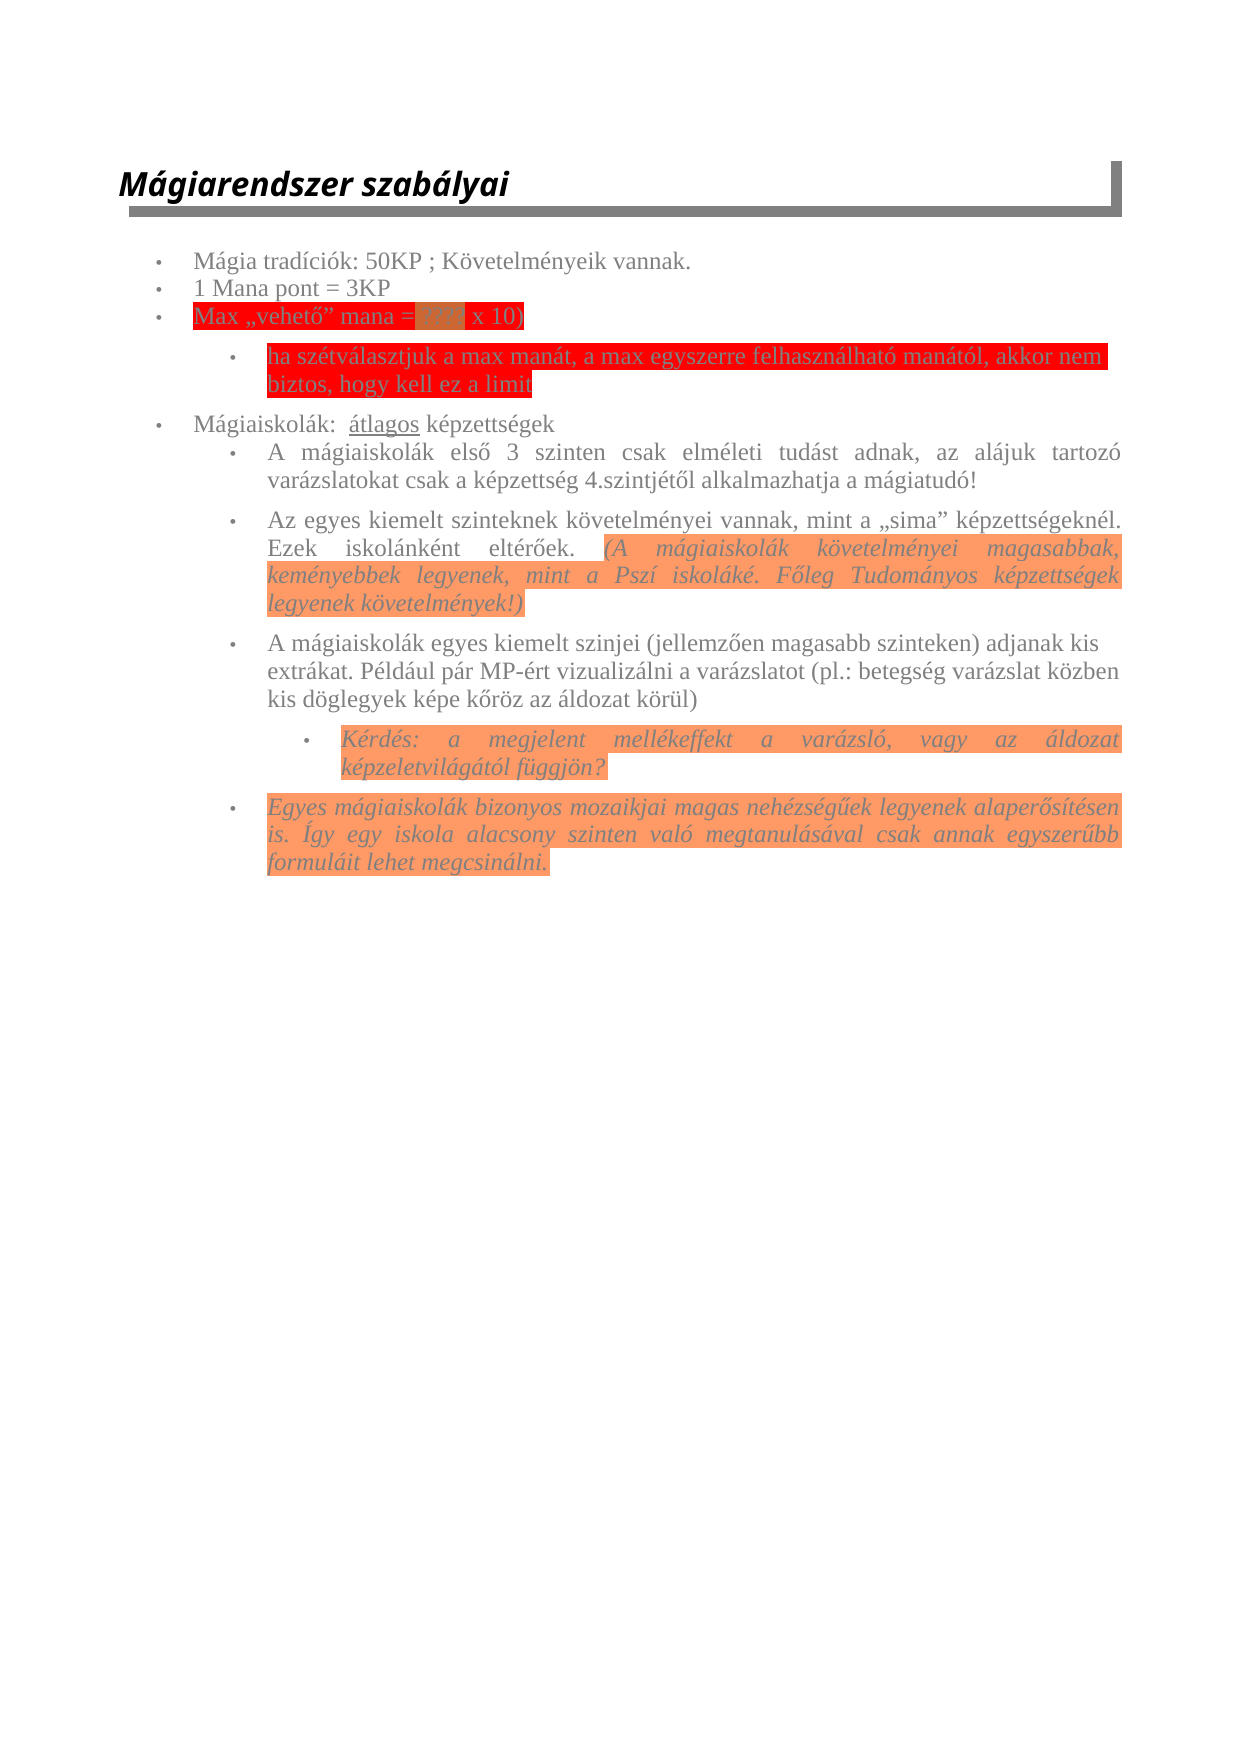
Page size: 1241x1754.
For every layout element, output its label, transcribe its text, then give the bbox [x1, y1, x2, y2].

list Egyes mágiaiskolák bizonyos mozaikjai magas nehézségűek legyenek alaperősítésen is. Így egy iskola alacsony szinten való megtanulásával csak annak egyszerűbb formuláit lehet megcsinálni. [229, 793, 1122, 876]
list Mágiaiskolák: átlagos képzettségek [156, 410, 1122, 438]
list Az egyes kiemelt szinteknek követelményei vannak, mint a „sima” képzettségeknél. Ezek iskolánként eltérőek. (A mágiaiskolák követelményei magasabbak, keményebbek legyenek, mint a Pszí iskoláké. Főleg Tudományos képzettségek legyenek követelmények!) [229, 506, 1122, 617]
list ha szétválasztjuk a max manát, a max egyszerre felhasználható manától, akkor nem biztos, hogy kell ez a limit [229, 342, 1122, 398]
list 1 Mana pont = 3KP [156, 274, 1122, 302]
list A mágiaiskolák egyes kiemelt szinjei (jellemzően magasabb szinteken) adjanak kis extrákat. Például pár MP-ért vizualizálni a varázslatot (pl.: betegség varázslat közben kis döglegyek képe kőröz az áldozat körül) [229, 629, 1122, 712]
list A mágiaiskolák első 3 szinten csak elméleti tudást adnak, az alájuk tartozó varázslatokat csak a képzettség 4.szintjétől alkalmazhatja a mágiatudó! [229, 438, 1122, 493]
list Kérdés: a megjelent mellékeffekt a varázsló, vagy az áldozat képzeletvilágától függjön? [303, 725, 1122, 780]
subtitle Mágiarendszer szabályai [118, 161, 1111, 206]
list Max „vehető” mana = ???? x 10) [156, 302, 1122, 330]
list Mágia tradíciók: 50KP ; Követelményeik vannak. [156, 247, 1122, 274]
